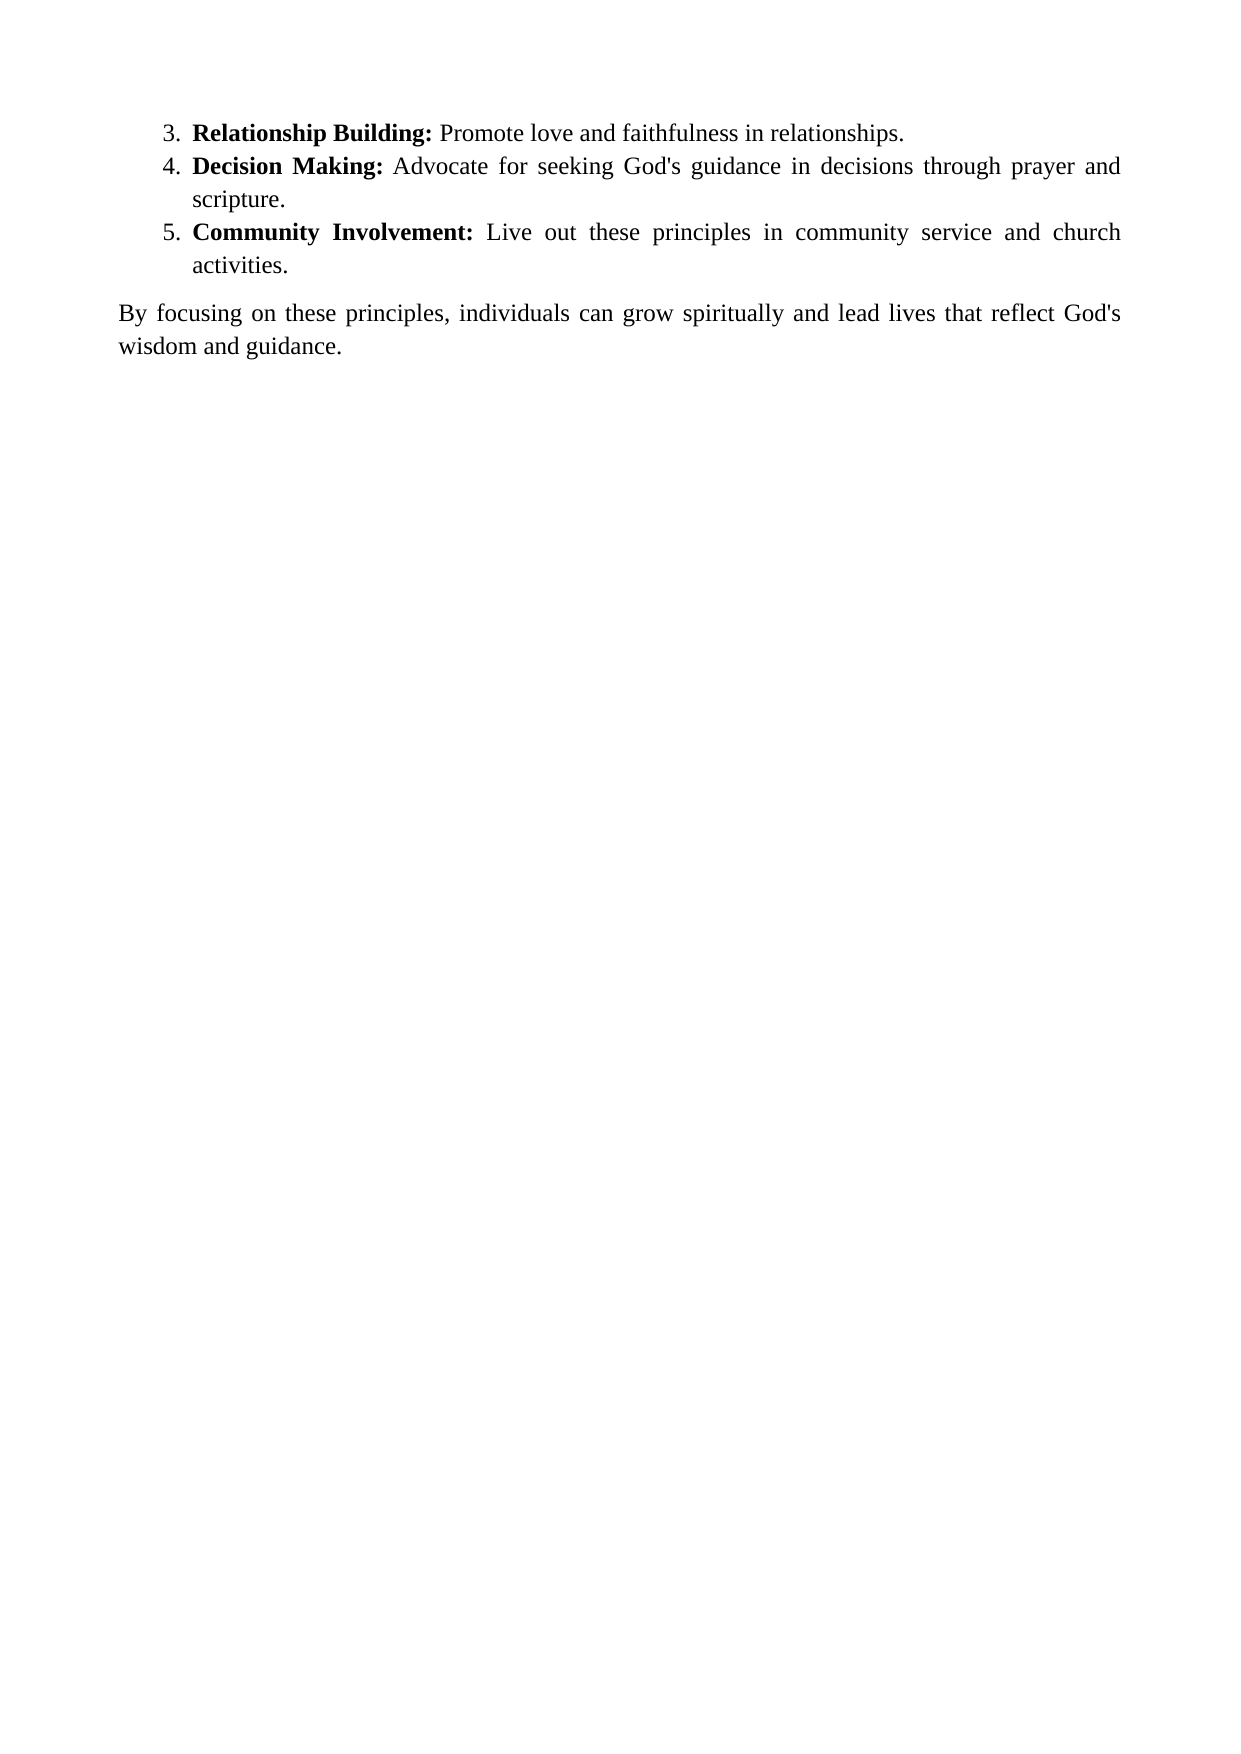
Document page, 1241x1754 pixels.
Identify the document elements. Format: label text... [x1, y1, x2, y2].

list Relationship Building: Promote love and faithfulness in relationships. [162, 118, 1122, 147]
text By focusing on these principles, individuals can grow spiritually and lead lives that reflect God's wisdom and guidance. [118, 298, 1122, 359]
list Community Involvement: Live out these principles in community service and church activities. [162, 217, 1122, 279]
list Decision Making: Advocate for seeking God's guidance in decisions through prayer and scripture. [162, 151, 1122, 213]
